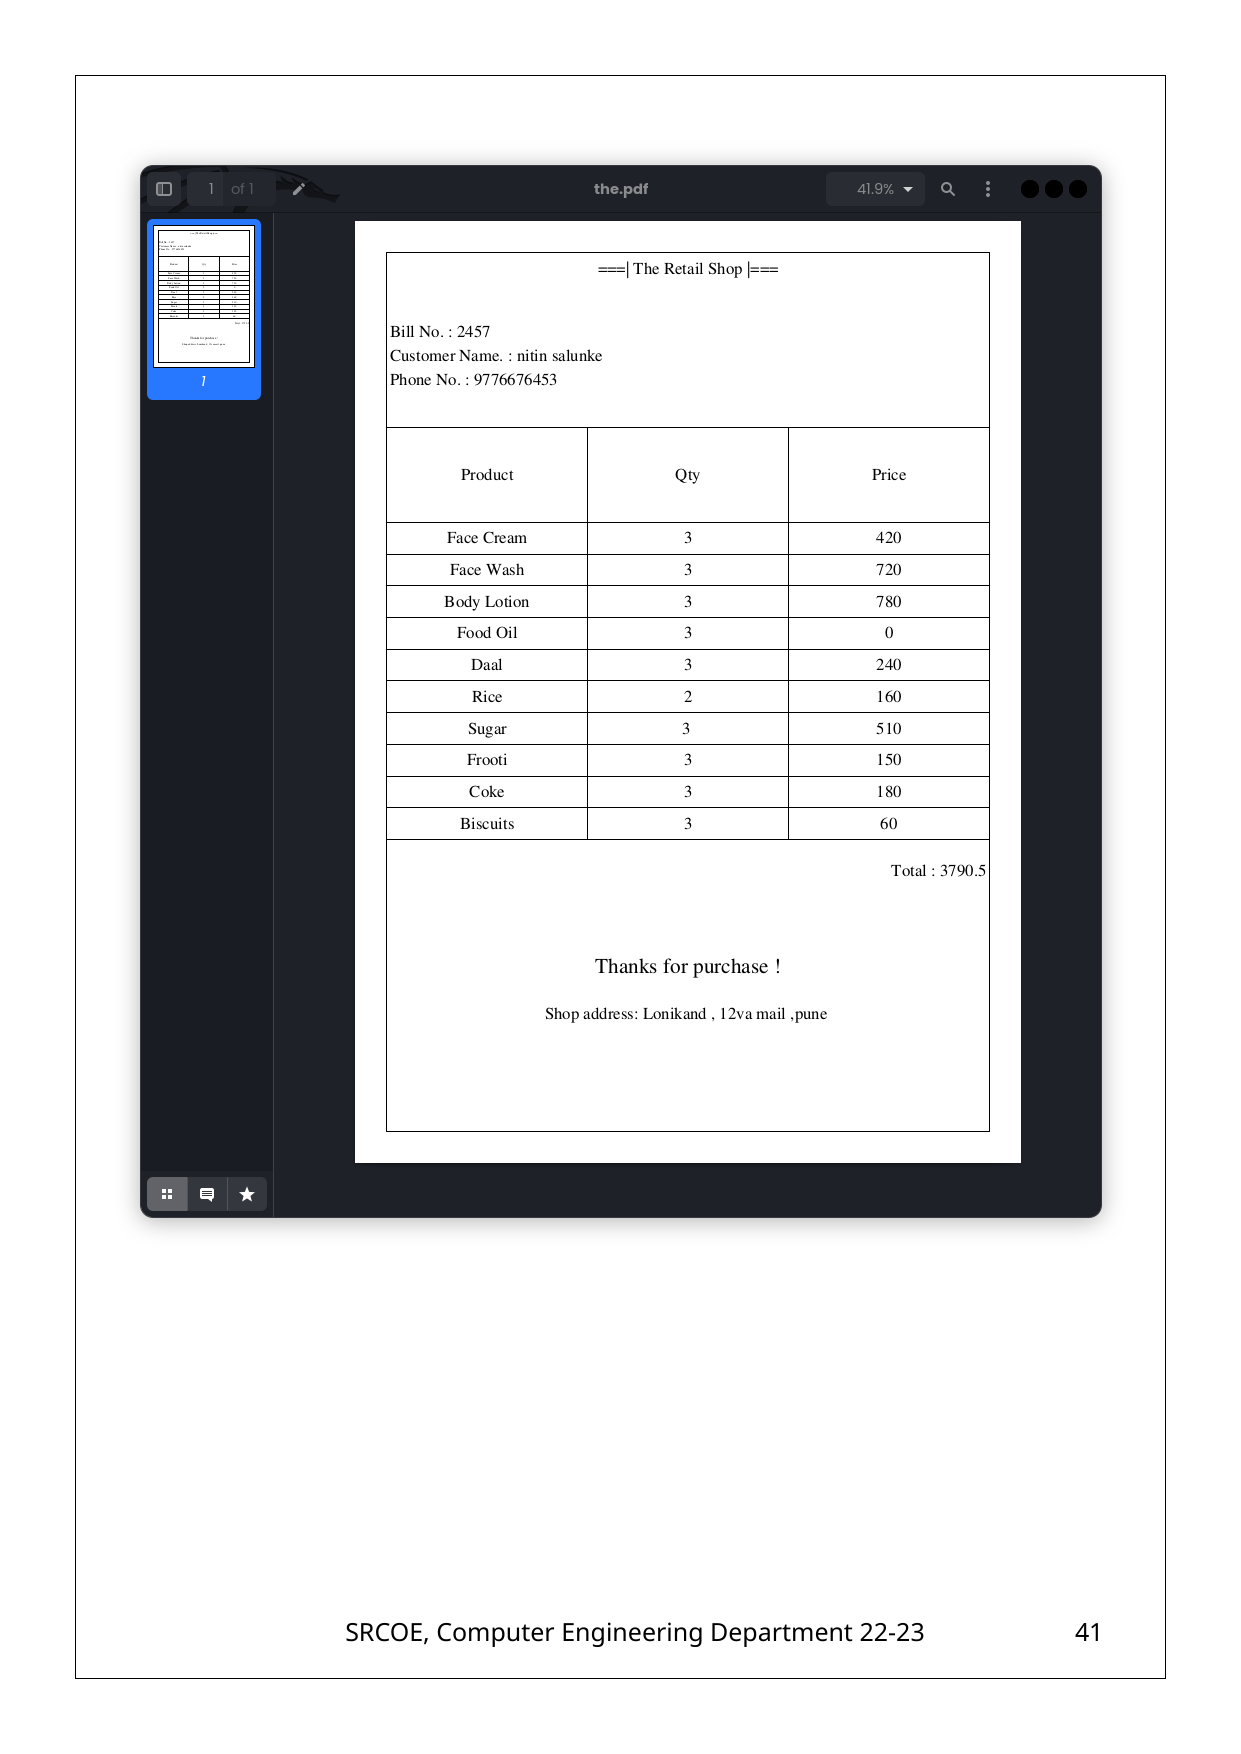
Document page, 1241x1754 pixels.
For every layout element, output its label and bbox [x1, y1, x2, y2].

picture [105, 133, 1136, 1256]
